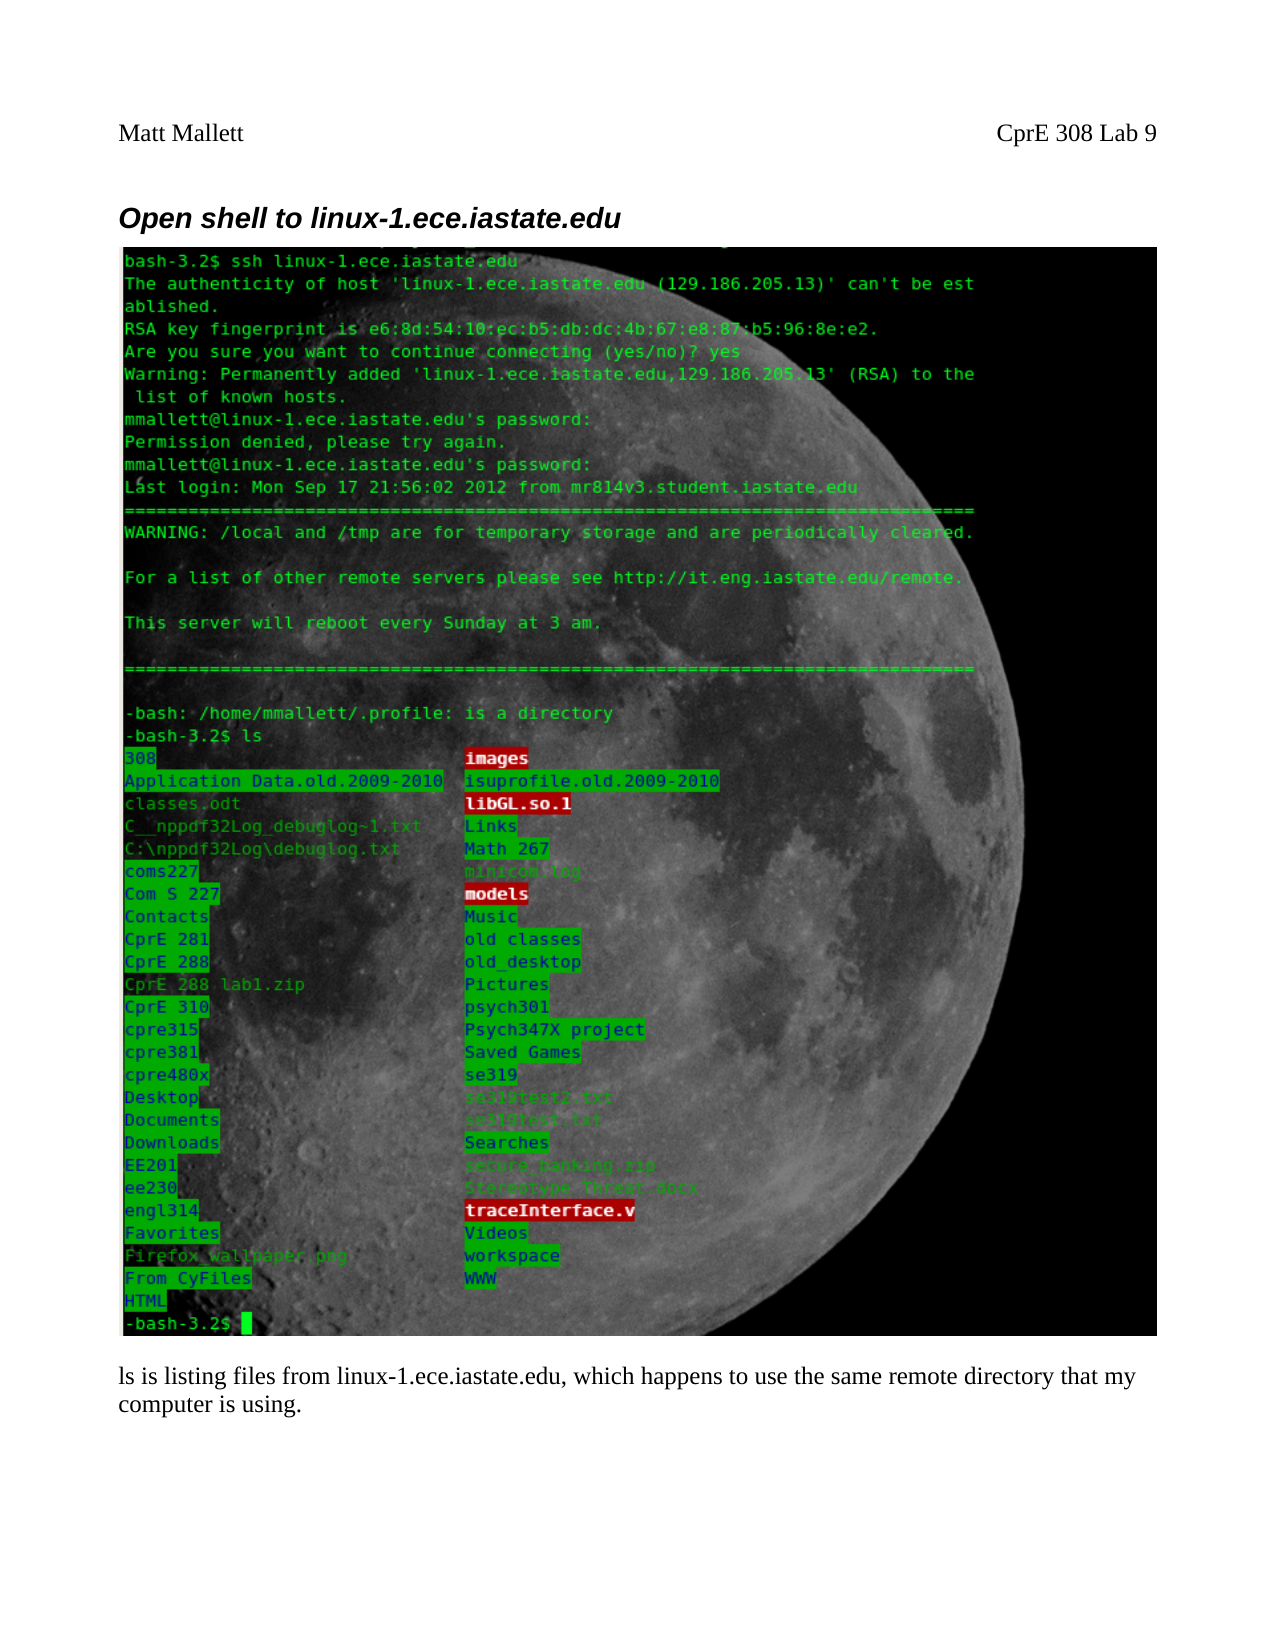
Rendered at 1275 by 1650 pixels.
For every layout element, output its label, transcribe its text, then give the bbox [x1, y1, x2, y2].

subtitle Open shell to linux-1.ece.iastate.edu [118, 201, 1157, 235]
picture [118, 247, 1157, 1336]
text ls is listing files from linux-1.ece.iastate.edu, which happens to use the same remote directory that my computer is using. [118, 1361, 1157, 1418]
